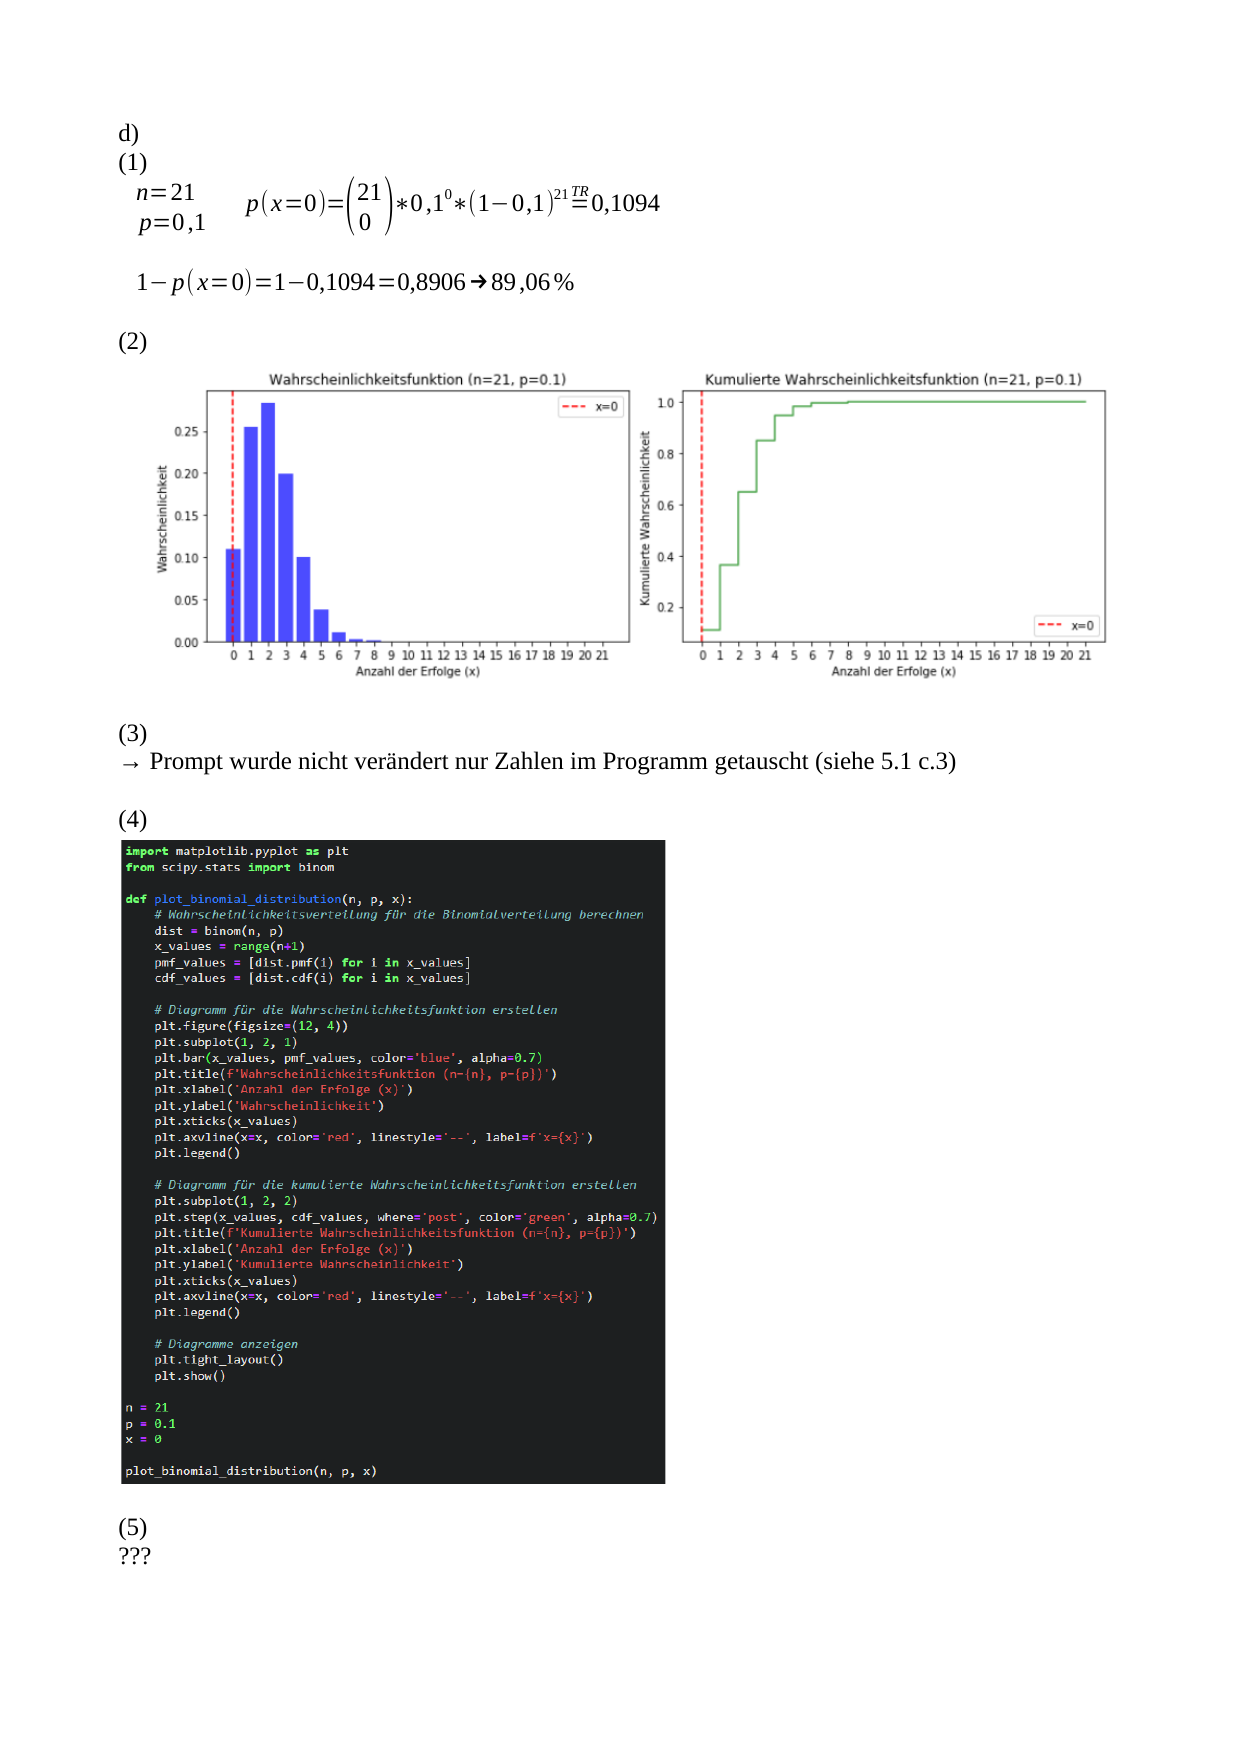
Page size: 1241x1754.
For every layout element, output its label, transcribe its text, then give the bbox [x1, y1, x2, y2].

text (1) [118, 147, 1122, 176]
text (2) [118, 326, 1122, 354]
text (3) [118, 718, 1122, 746]
text ??? [118, 1541, 1122, 1570]
text (5) [118, 1512, 1122, 1541]
text d) [118, 118, 1122, 147]
picture [121, 840, 666, 1484]
text → Prompt wurde nicht verändert nur Zahlen im Programm getauscht (siehe 5.1 c.3) [118, 746, 1122, 775]
picture [118, 361, 1123, 689]
text (4) [118, 804, 1122, 833]
